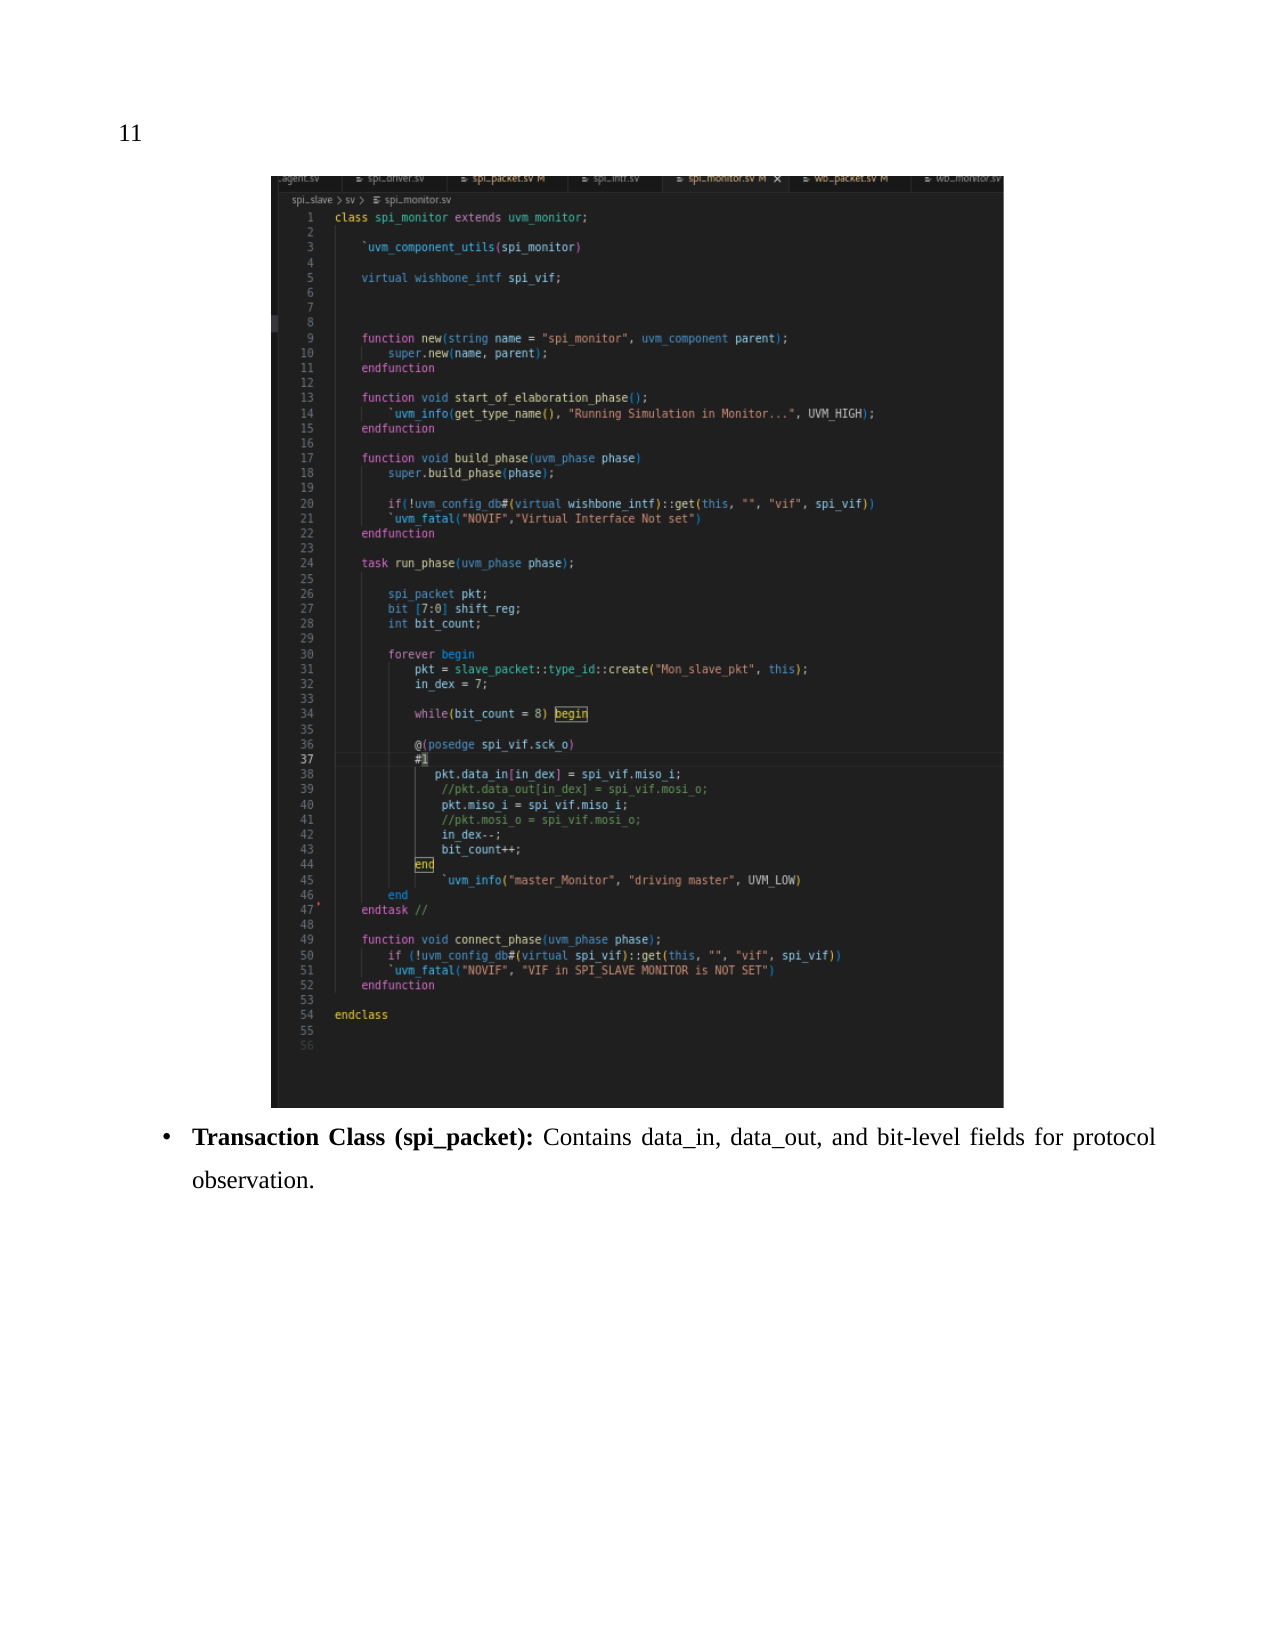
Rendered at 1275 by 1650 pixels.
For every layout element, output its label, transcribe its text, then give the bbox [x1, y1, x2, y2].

picture [271, 176, 1004, 1108]
list Transaction Class (spi_packet): Contains data_in, data_out, and bit-level fields for protocol observation. [162, 869, 1157, 1193]
